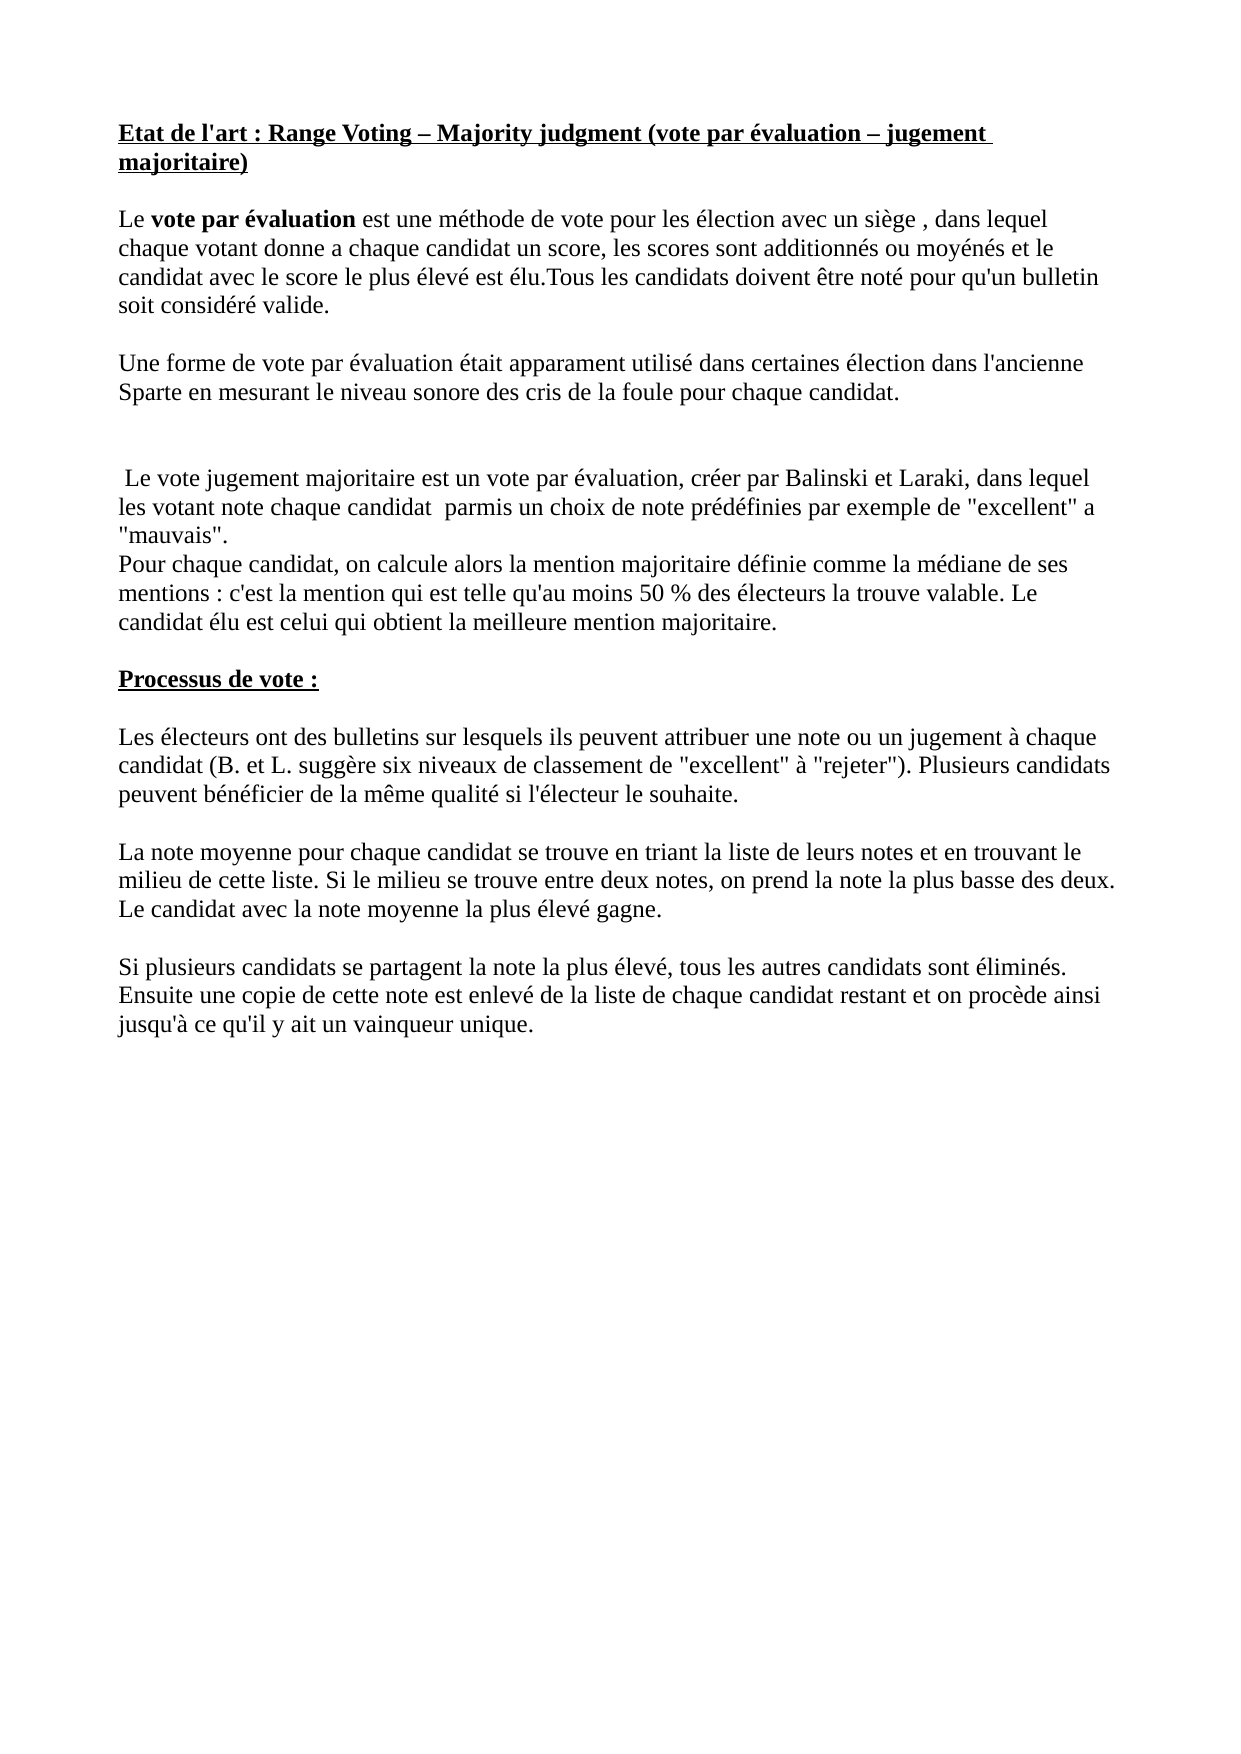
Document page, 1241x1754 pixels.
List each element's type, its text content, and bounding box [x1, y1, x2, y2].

text Une forme de vote par évaluation était apparament utilisé dans certaines élection dans l'ancienne Sparte en mesurant le niveau sonore des cris de la foule pour chaque candidat. [118, 348, 1122, 406]
text La note moyenne pour chaque candidat se trouve en triant la liste de leurs notes et en trouvant le milieu de cette liste. Si le milieu se trouve entre deux notes, on prend la note la plus basse des deux. [118, 837, 1122, 894]
text Les électeurs ont des bulletins sur lesquels ils peuvent attribuer une note ou un jugement à chaque candidat (B. et L. suggère six niveaux de classement de "excellent" à "rejeter"). Plusieurs candidats peuvent bénéficier de la même qualité si l'électeur le souhaite. [118, 722, 1122, 808]
text Le candidat avec la note moyenne la plus élevé gagne. [118, 894, 1122, 923]
text Etat de l'art : Range Voting – Majority judgment (vote par évaluation – jugement majoritaire) [118, 118, 1122, 176]
text Si plusieurs candidats se partagent la note la plus élevé, tous les autres candidats sont éliminés. Ensuite une copie de cette note est enlevé de la liste de chaque candidat restant et on procède ainsi jusqu'à ce qu'il y ait un vainqueur unique. [118, 952, 1122, 1038]
text Processus de vote : [118, 664, 1122, 693]
text Le vote par évaluation est une méthode de vote pour les élection avec un siège , dans lequel chaque votant donne a chaque candidat un score, les scores sont additionnés ou moyénés et le candidat avec le score le plus élevé est élu.Tous les candidats doivent être noté pour qu'un bulletin soit considéré valide. [118, 204, 1122, 319]
text Le vote jugement majoritaire est un vote par évaluation, créer par Balinski et Laraki, dans lequel les votant note chaque candidat parmis un choix de note prédéfinies par exemple de "excellent" a "mauvais". [118, 463, 1122, 549]
text Pour chaque candidat, on calcule alors la mention majoritaire définie comme la médiane de ses mentions : c'est la mention qui est telle qu'au moins 50 % des électeurs la trouve valable. Le candidat élu est celui qui obtient la meilleure mention majoritaire. [118, 549, 1122, 636]
